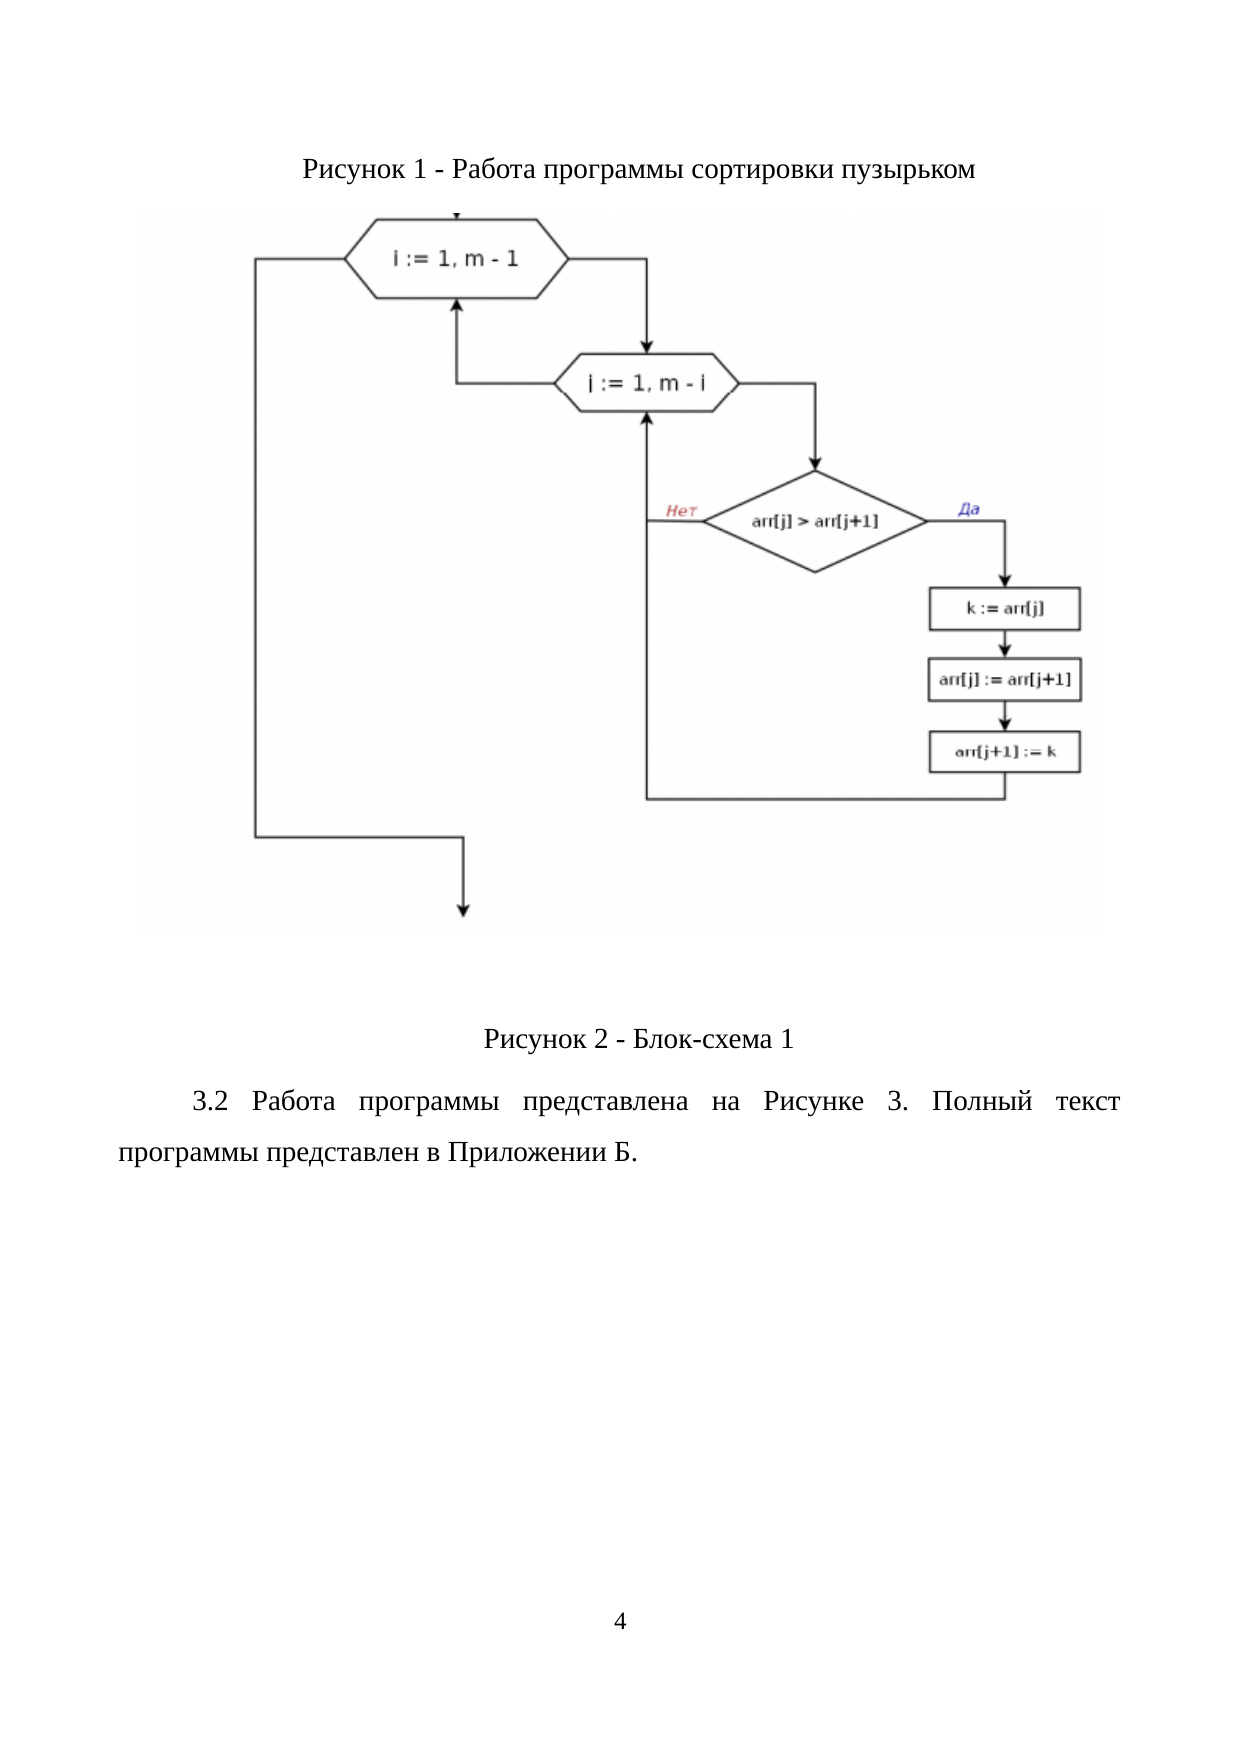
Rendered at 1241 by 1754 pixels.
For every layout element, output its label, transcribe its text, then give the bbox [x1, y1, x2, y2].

picture [138, 213, 1103, 931]
list Блок-схема 1 [156, 1021, 1122, 1055]
list Работа программы сортировки пузырьком [156, 152, 1122, 185]
text 3.2 Работа программы представлена на Рисунке 3. Полный текст программы представлен в Приложении Б. [118, 1083, 1122, 1167]
